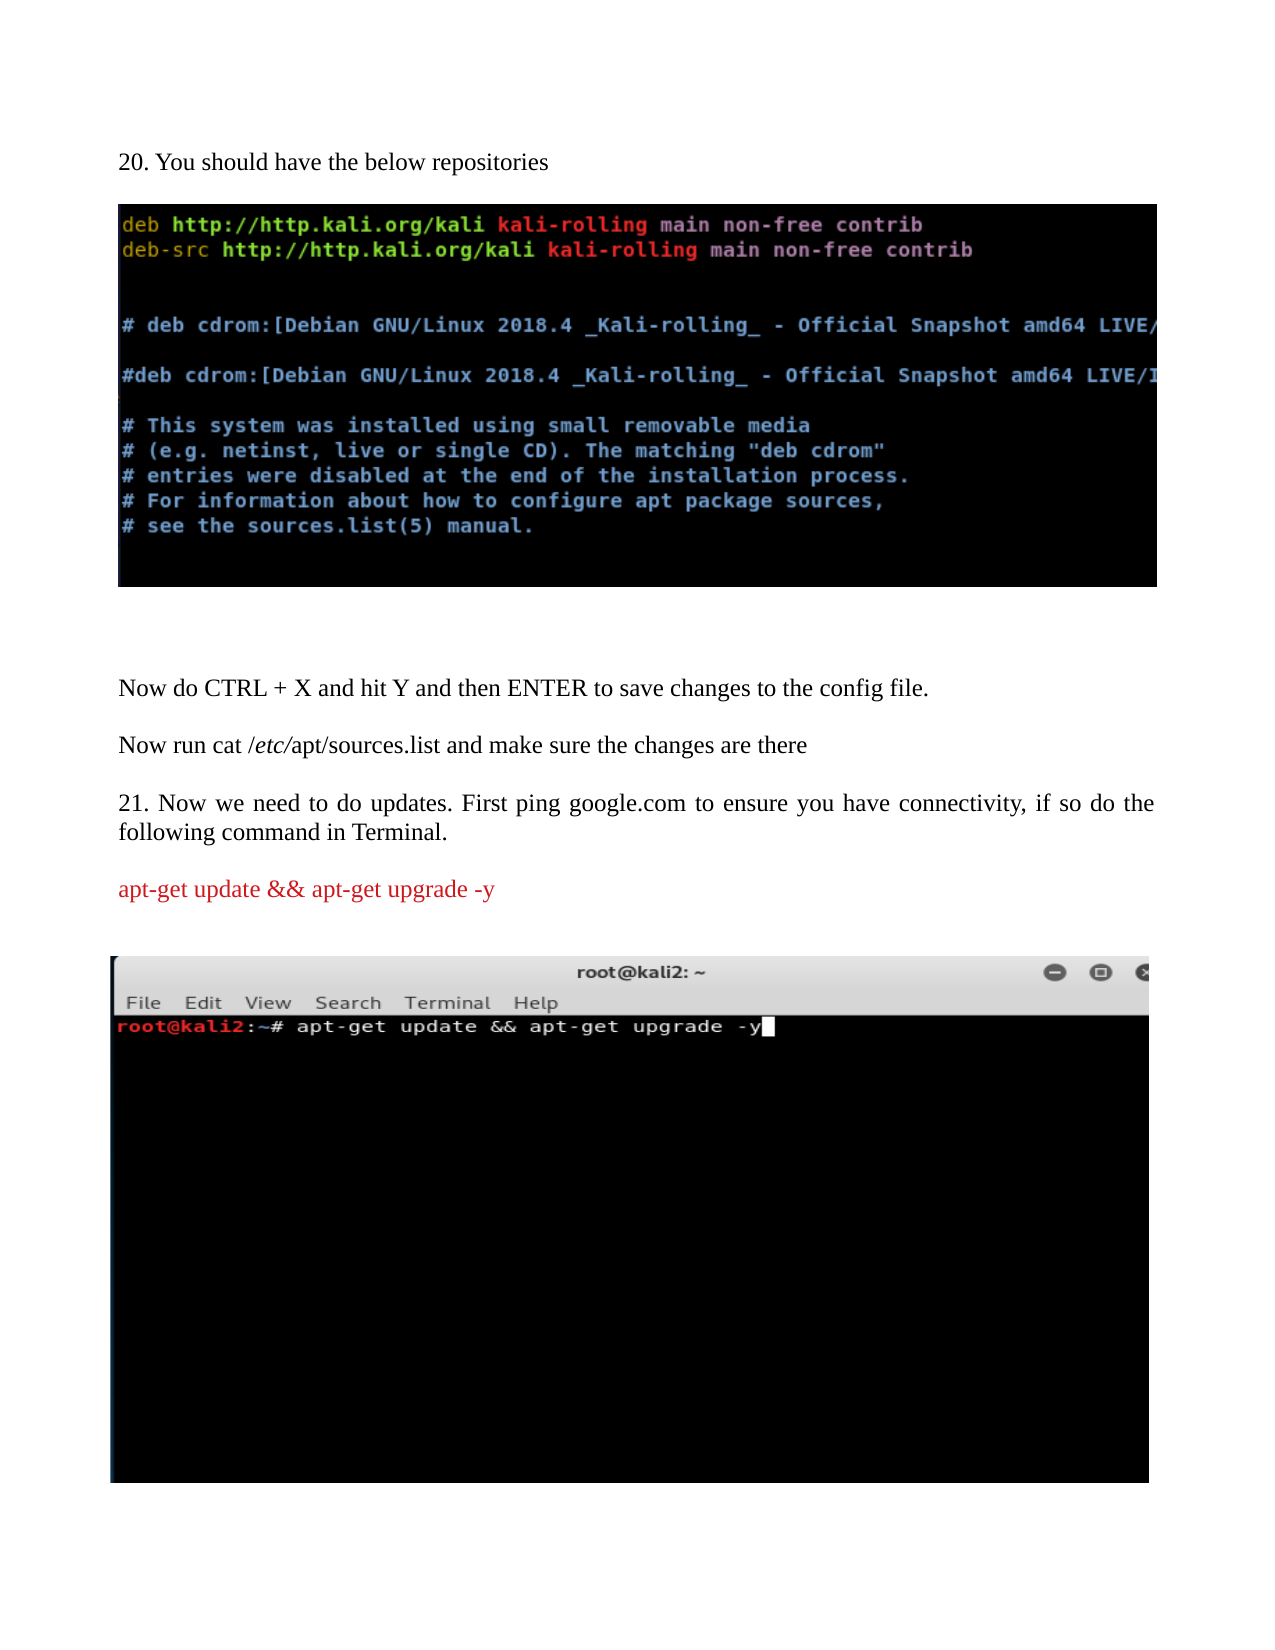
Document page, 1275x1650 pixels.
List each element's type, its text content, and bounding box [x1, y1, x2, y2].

text 20. You should have the below repositories [118, 147, 1157, 176]
picture [118, 204, 1157, 587]
picture [110, 956, 1149, 1483]
text Now run cat /etc/apt/sources.list and make sure the changes are there [118, 731, 1157, 759]
text 21. Now we need to do updates. First ping google.com to ensure you have connectivity, if so do the following command in Terminal. [118, 788, 1157, 846]
text apt-get update && apt-get upgrade -y [118, 874, 1157, 903]
text Now do CTRL + X and hit Y and then ENTER to save changes to the config file. [118, 673, 1157, 702]
